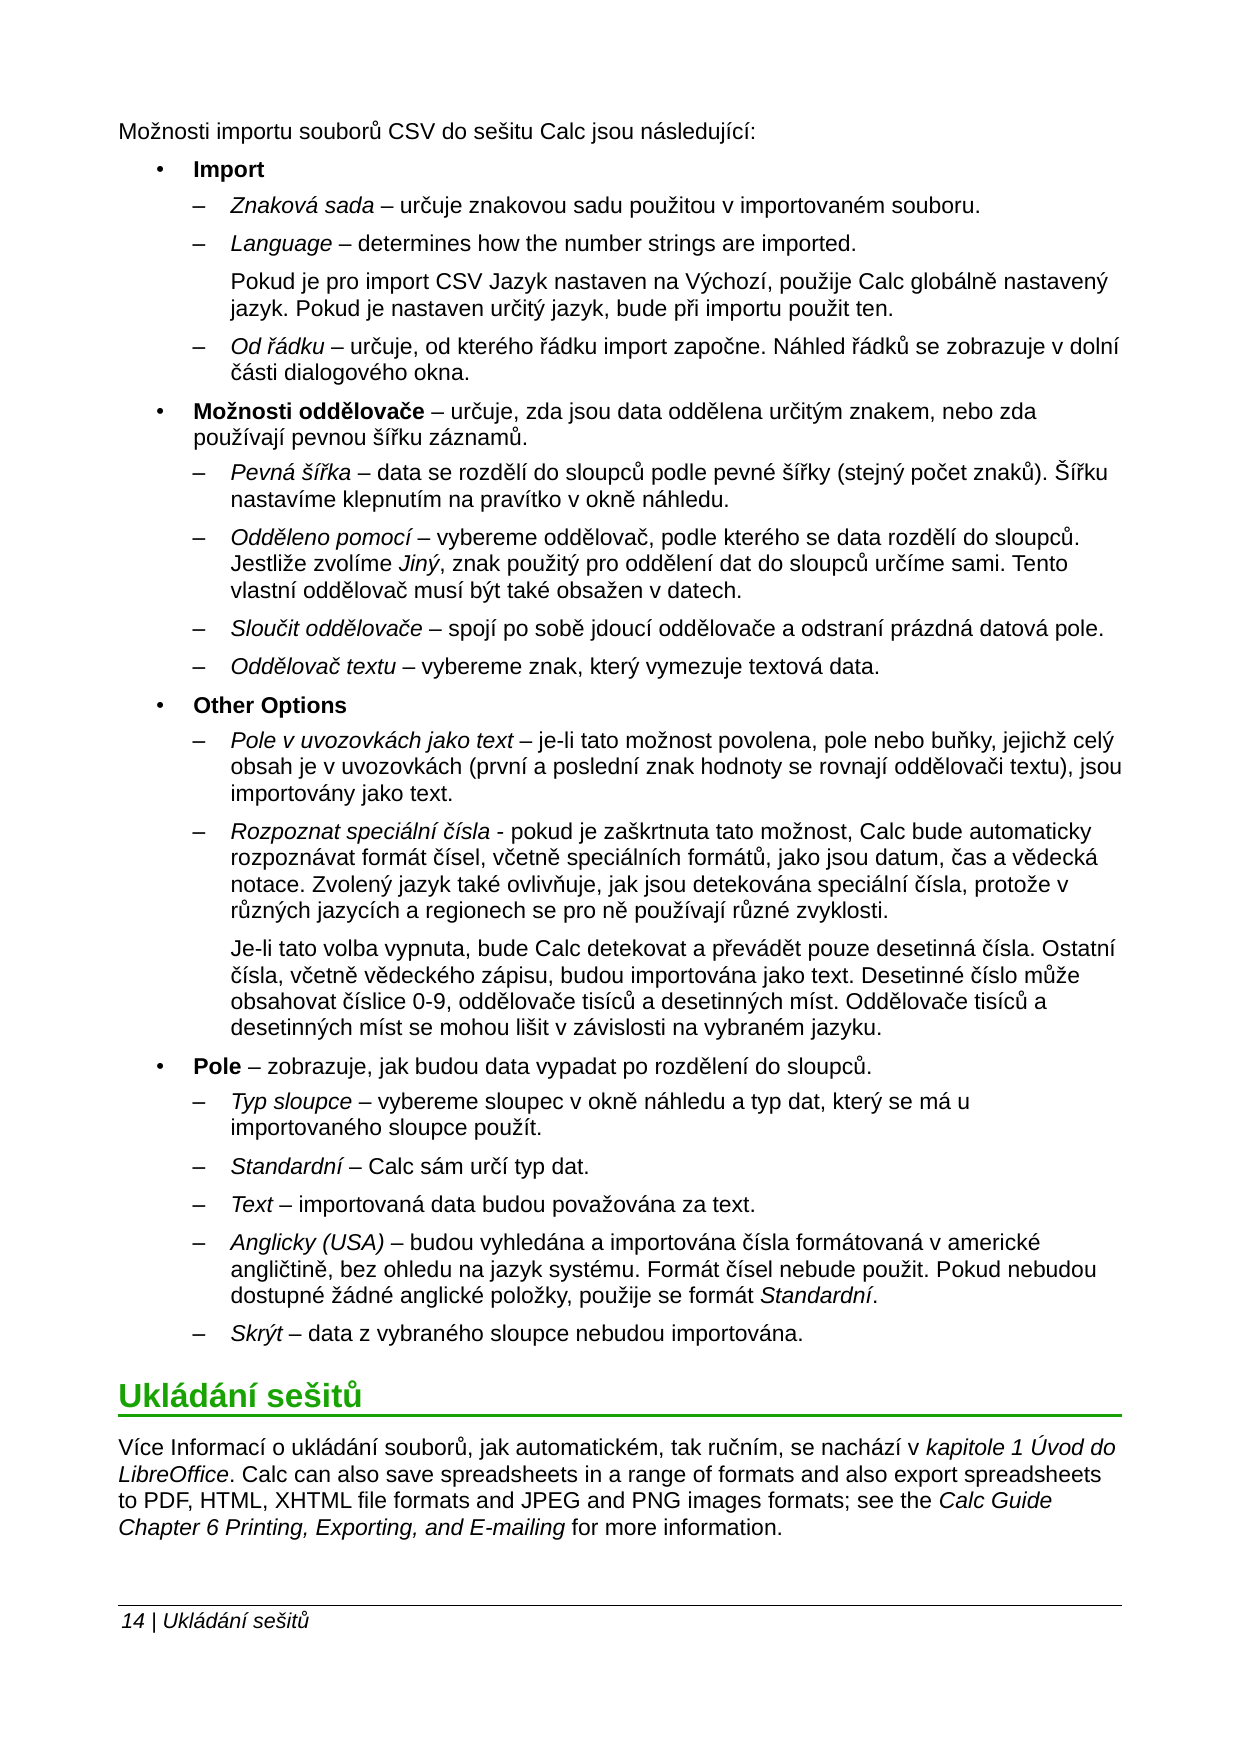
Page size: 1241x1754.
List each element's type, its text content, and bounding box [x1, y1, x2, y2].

list Odděleno pomocí – vybereme oddělovač, podle kterého se data rozdělí do sloupců. Jestliže zvolíme Jiný, znak použitý pro oddělení dat do sloupců určíme sami. Tento vlastní oddělovač musí být také obsažen v datech. [192, 524, 1122, 603]
list Je-li tato volba vypnuta, bude Calc detekovat a převádět pouze desetinná čísla. Ostatní čísla, včetně vědeckého zápisu, budou importována jako text. Desetinné číslo může obsahovat číslice 0-9, oddělovače tisíců a desetinných míst. Oddělovače tisíců a desetinných míst se mohou lišit v závislosti na vybraném jazyku. [192, 935, 1122, 1041]
list Sloučit oddělovače – spojí po sobě jdoucí oddělovače a odstraní prázdná datová pole. [192, 615, 1122, 641]
list Od řádku – určuje, od kterého řádku import započne. Náhled řádků se zobrazuje v dolní části dialogového okna. [192, 333, 1122, 386]
list Other Options [156, 692, 1122, 718]
list Typ sloupce – vybereme sloupec v okně náhledu a typ dat, který se má u importovaného sloupce použít. [192, 1088, 1122, 1141]
list Pevná šířka – data se rozdělí do sloupců podle pevné šířky (stejný počet znaků). Šířku nastavíme klepnutím na pravítko v okně náhledu. [192, 459, 1122, 512]
list Pole – zobrazuje, jak budou data vypadat po rozdělení do sloupců. [156, 1053, 1122, 1079]
list Language – determines how the number strings are imported. [192, 230, 1122, 256]
list Anglicky (USA) – budou vyhledána a importována čísla formátovaná v americké angličtině, bez ohledu na jazyk systému. Formát čísel nebude použit. Pokud nebudou dostupné žádné anglické položky, použije se formát Standardní. [192, 1229, 1122, 1308]
text Více Informací o ukládání souborů, jak automatickém, tak ručním, se nachází v kapitole 1 Úvod do LibreOffice. Calc can also save spreadsheets in a range of formats and also export spreadsheets to PDF, HTML, XHTML file formats and JPEG and PNG images formats; see the Calc Guide Chapter 6 Printing, Exporting, and E-mailing for more information. [118, 1434, 1122, 1540]
list Pokud je pro import CSV Jazyk nastaven na Výchozí, použije Calc globálně nastavený jazyk. Pokud je nastaven určitý jazyk, bude při importu použit ten. [192, 268, 1122, 321]
list Import [156, 156, 1122, 183]
list Znaková sada – určuje znakovou sadu použitou v importovaném souboru. [192, 192, 1122, 218]
subtitle Ukládání sešitů [118, 1376, 1122, 1414]
list Text – importovaná data budou považována za text. [192, 1191, 1122, 1217]
list Rozpoznat speciální čísla - pokud je zaškrtnuta tato možnost, Calc bude automaticky rozpoznávat formát čísel, včetně speciálních formátů, jako jsou datum, čas a vědecká notace. Zvolený jazyk také ovlivňuje, jak jsou detekována speciální čísla, protože v různých jazycích a regionech se pro ně používají různé zvyklosti. [192, 818, 1122, 923]
list Skrýt – data z vybraného sloupce nebudou importována. [192, 1320, 1122, 1347]
list Standardní – Calc sám určí typ dat. [192, 1153, 1122, 1179]
list Možnosti oddělovače – určuje, zda jsou data oddělena určitým znakem, nebo zda používají pevnou šířku záznamů. [156, 398, 1122, 450]
list Oddělovač textu – vybereme znak, který vymezuje textová data. [192, 653, 1122, 680]
list Pole v uvozovkách jako text – je-li tato možnost povolena, pole nebo buňky, jejichž celý obsah je v uvozovkách (první a poslední znak hodnoty se rovnají oddělovači textu), jsou importovány jako text. [192, 727, 1122, 806]
list Možnosti importu souborů CSV do sešitu Calc jsou následující: [118, 118, 1122, 144]
